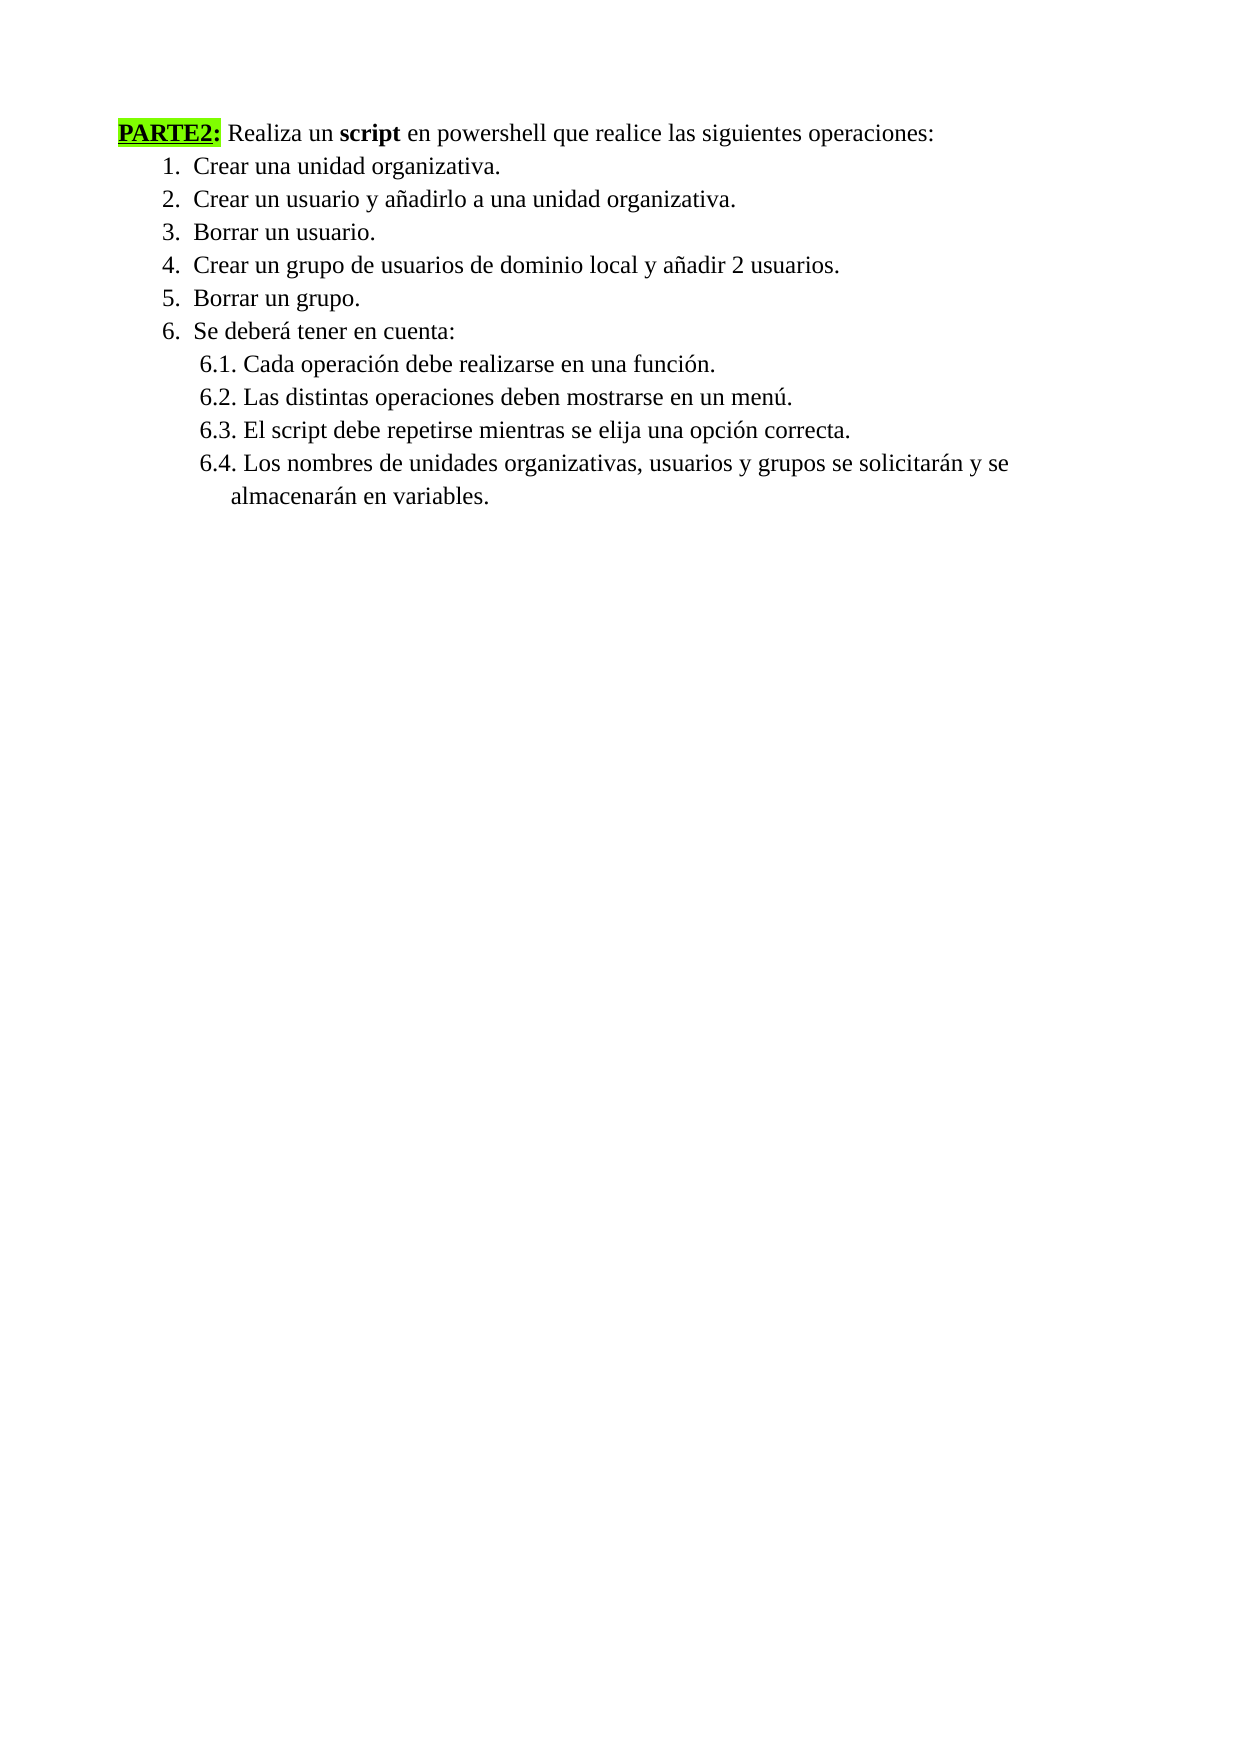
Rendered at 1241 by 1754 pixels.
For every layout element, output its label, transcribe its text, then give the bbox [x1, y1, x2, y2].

list Crear un usuario y añadirlo a una unidad organizativa. [156, 184, 1122, 213]
list Crear un grupo de usuarios de dominio local y añadir 2 usuarios. [156, 250, 1122, 279]
list Crear una unidad organizativa. [156, 151, 1122, 180]
list Los nombres de unidades organizativas, usuarios y grupos se solicitarán y se almacenarán en variables. [193, 448, 1122, 510]
list Las distintas operaciones deben mostrarse en un menú. [193, 382, 1122, 411]
list El script debe repetirse mientras se elija una opción correcta. [193, 415, 1122, 444]
list Borrar un usuario. [156, 217, 1122, 246]
list Borrar un grupo. [156, 283, 1122, 312]
text PARTE2: Realiza un script en powershell que realice las siguientes operaciones: [118, 118, 1122, 147]
list Cada operación debe realizarse en una función. [193, 349, 1122, 378]
list Se deberá tener en cuenta: [156, 316, 1122, 345]
